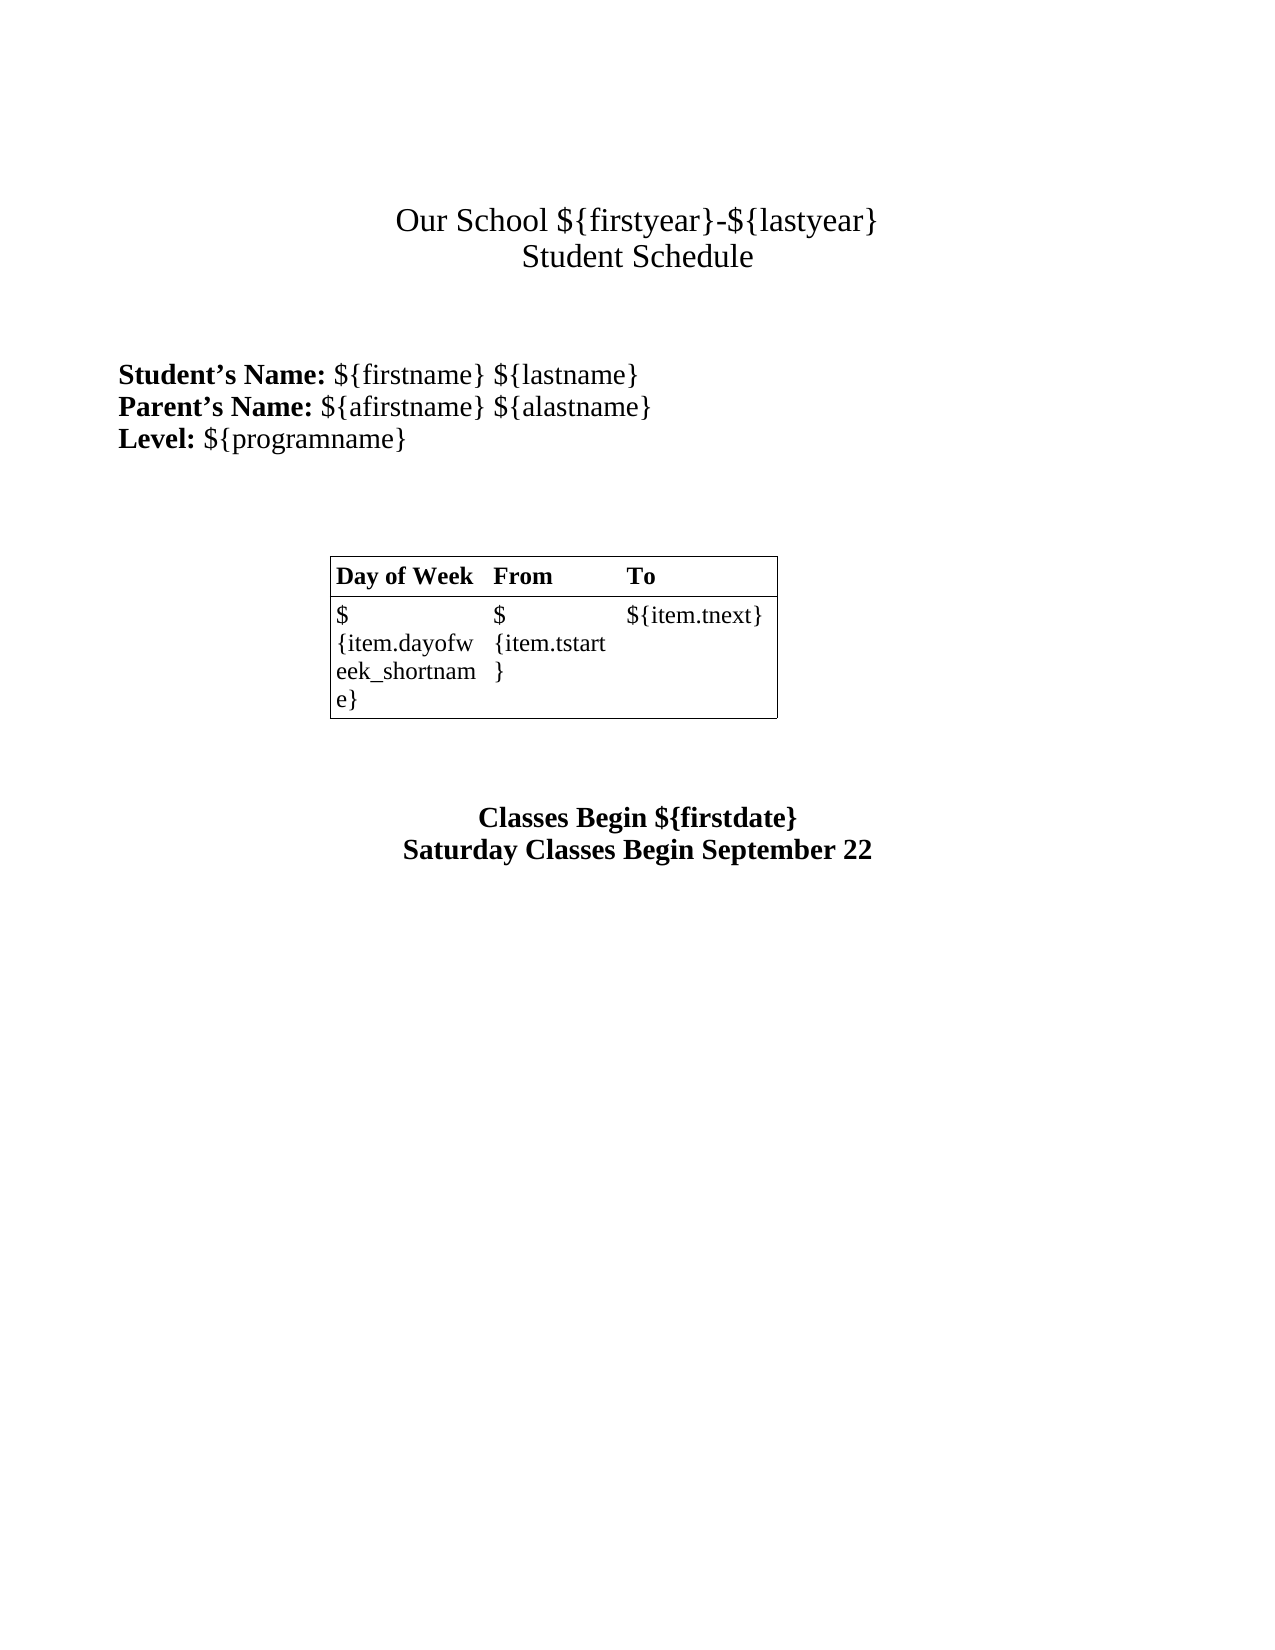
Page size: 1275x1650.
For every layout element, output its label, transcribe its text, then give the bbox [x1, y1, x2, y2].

text Parent’s Name: ${afirstname} ${alastname} [118, 390, 1157, 423]
text Saturday Classes Begin September 22 [118, 834, 1157, 866]
text Classes Begin ${firstdate} [118, 801, 1157, 834]
table_header From [488, 557, 621, 596]
table_cell ${item.tnext} [621, 597, 777, 718]
table_cell ${item.tstart} [488, 597, 621, 718]
table_header To [621, 557, 777, 596]
text Student Schedule [118, 238, 1157, 275]
table_header Day of Week [331, 557, 487, 596]
text Our School ${firstyear}-${lastyear} [118, 201, 1157, 238]
text Level: ${programname} [118, 423, 1157, 455]
table_cell @table:table-row [#list rs as item] @/table:table-row [/#list] ${item.dayofweek_shortname} [331, 597, 487, 718]
text Student’s Name: ${firstname} ${lastname} [118, 358, 1157, 390]
